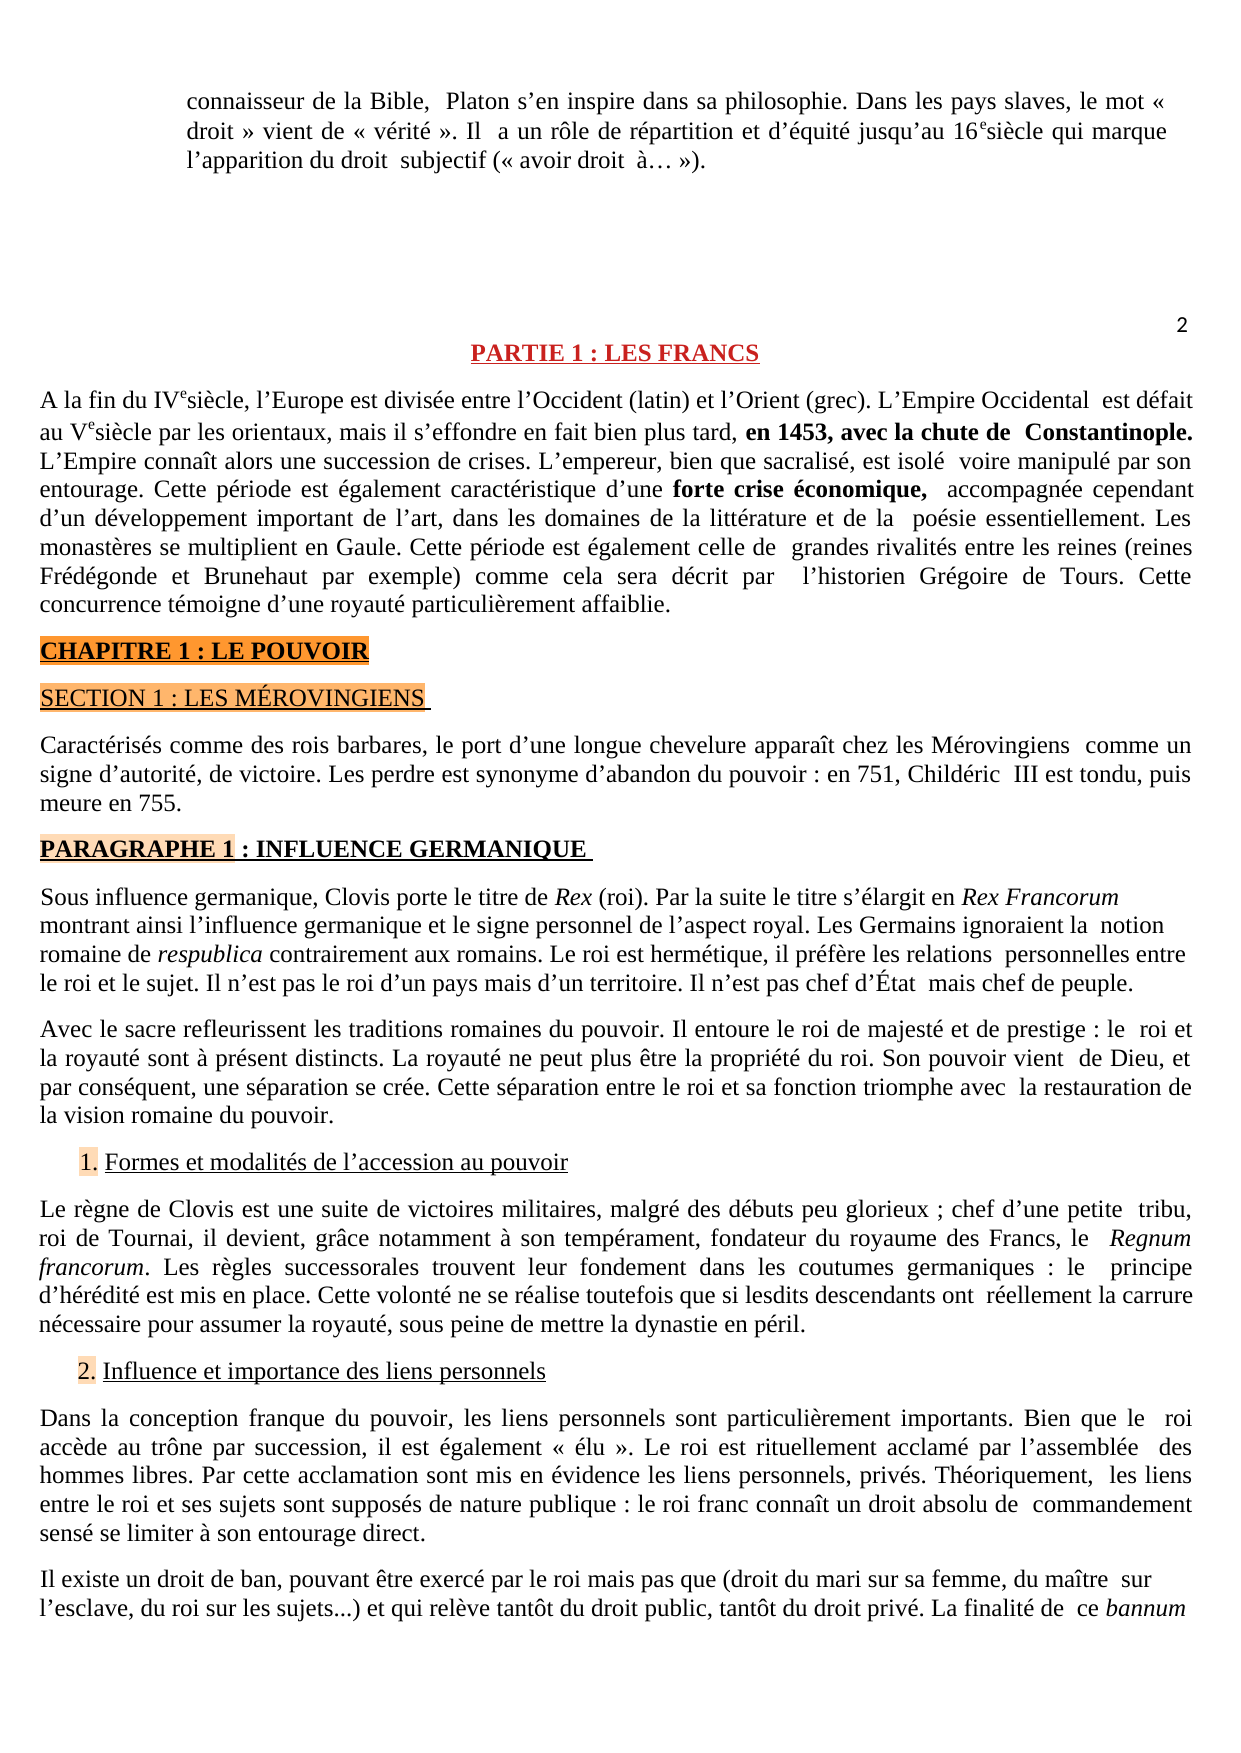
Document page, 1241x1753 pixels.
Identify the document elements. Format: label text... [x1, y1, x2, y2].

text connaisseur de la Bible, Platon s’en inspire dans sa philosophie. Dans les pays slaves, le mot « droit » vient de « vérité ». Il a un rôle de répartition et d’équité jusqu’au 16esiècle qui marque l’apparition du droit subjectif (« avoir droit à… »). [113, 86, 1175, 174]
text 2. Influence et importance des liens personnels [77, 1356, 1193, 1384]
text PARAGRAPHE 1 : INFLUENCE GERMANIQUE [39, 834, 1193, 863]
text Dans la conception franque du pouvoir, les liens personnels sont particulièrement importants. Bien que le roi accède au trône par succession, il est également « élu ». Le roi est rituellement acclamé par l’assemblée des hommes libres. Par cette acclamation sont mis en évidence les liens personnels, privés. Théoriquement, les liens entre le roi et ses sujets sont supposés de nature publique : le roi franc connaît un droit absolu de commandement sensé se limiter à son entourage direct. [39, 1403, 1194, 1547]
text Caractérisés comme des rois barbares, le port d’une longue chevelure apparaît chez les Mérovingiens comme un signe d’autorité, de victoire. Les perdre est synonyme d’abandon du pouvoir : en 751, Childéric III est tondu, puis meure en 755. [39, 730, 1194, 817]
text Il existe un droit de ban, pouvant être exercé par le roi mais pas que (droit du mari sur sa femme, du maître sur l’esclave, du roi sur les sujets...) et qui relève tantôt du droit public, tantôt du droit privé. La finalité de ce bannum [39, 1564, 1193, 1622]
text 1. Formes et modalités de l’accession au pouvoir [79, 1147, 1193, 1176]
text SECTION 1 : LES MÉROVINGIENS [40, 683, 1193, 712]
text PARTIE 1 : LES FRANCS [36, 338, 1193, 366]
text 2 [36, 282, 1188, 338]
text Le règne de Clovis est une suite de victoires militaires, malgré des débuts peu glorieux ; chef d’une petite tribu, roi de Tournai, il devient, grâce notamment à son tempérament, fondateur du royaume des Francs, le Regnum francorum. Les règles successorales trouvent leur fondement dans les coutumes germaniques : le principe d’hérédité est mis en place. Cette volonté ne se réalise toutefois que si lesdits descendants ont réellement la carrure nécessaire pour assumer la royauté, sous peine de mettre la dynastie en péril. [38, 1194, 1194, 1338]
text A la fin du IVesiècle, l’Europe est divisée entre l’Occident (latin) et l’Orient (grec). L’Empire Occidental est défait au Vesiècle par les orientaux, mais il s’effondre en fait bien plus tard, en 1453, avec la chute de Constantinople. L’Empire connaît alors une succession de crises. L’empereur, bien que sacralisé, est isolé voire manipulé par son entourage. Cette période est également caractéristique d’une forte crise économique, accompagnée cependant d’un développement important de l’art, dans les domaines de la littérature et de la poésie essentiellement. Les monastères se multiplient en Gaule. Cette période est également celle de grandes rivalités entre les reines (reines Frédégonde et Brunehaut par exemple) comme cela sera décrit par l’historien Grégoire de Tours. Cette concurrence témoigne d’une royauté particulièrement affaiblie. [39, 383, 1194, 618]
text Avec le sacre refleurissent les traditions romaines du pouvoir. Il entoure le roi de majesté et de prestige : le roi et la royauté sont à présent distincts. La royauté ne peut plus être la propriété du roi. Son pouvoir vient de Dieu, et par conséquent, une séparation se crée. Cette séparation entre le roi et sa fonction triomphe avec la restauration de la vision romaine du pouvoir. [39, 1014, 1194, 1129]
text CHAPITRE 1 : LE POUVOIR [40, 636, 1193, 665]
text Sous influence germanique, Clovis porte le titre de Rex (roi). Par la suite le titre s’élargit en Rex Francorum montrant ainsi l’influence germanique et le signe personnel de l’aspect royal. Les Germains ignoraient la notion romaine de respublica contrairement aux romains. Le roi est hermétique, il préfère les relations personnelles entre le roi et le sujet. Il n’est pas le roi d’un pays mais d’un territoire. Il n’est pas chef d’État mais chef de peuple. [39, 882, 1194, 997]
